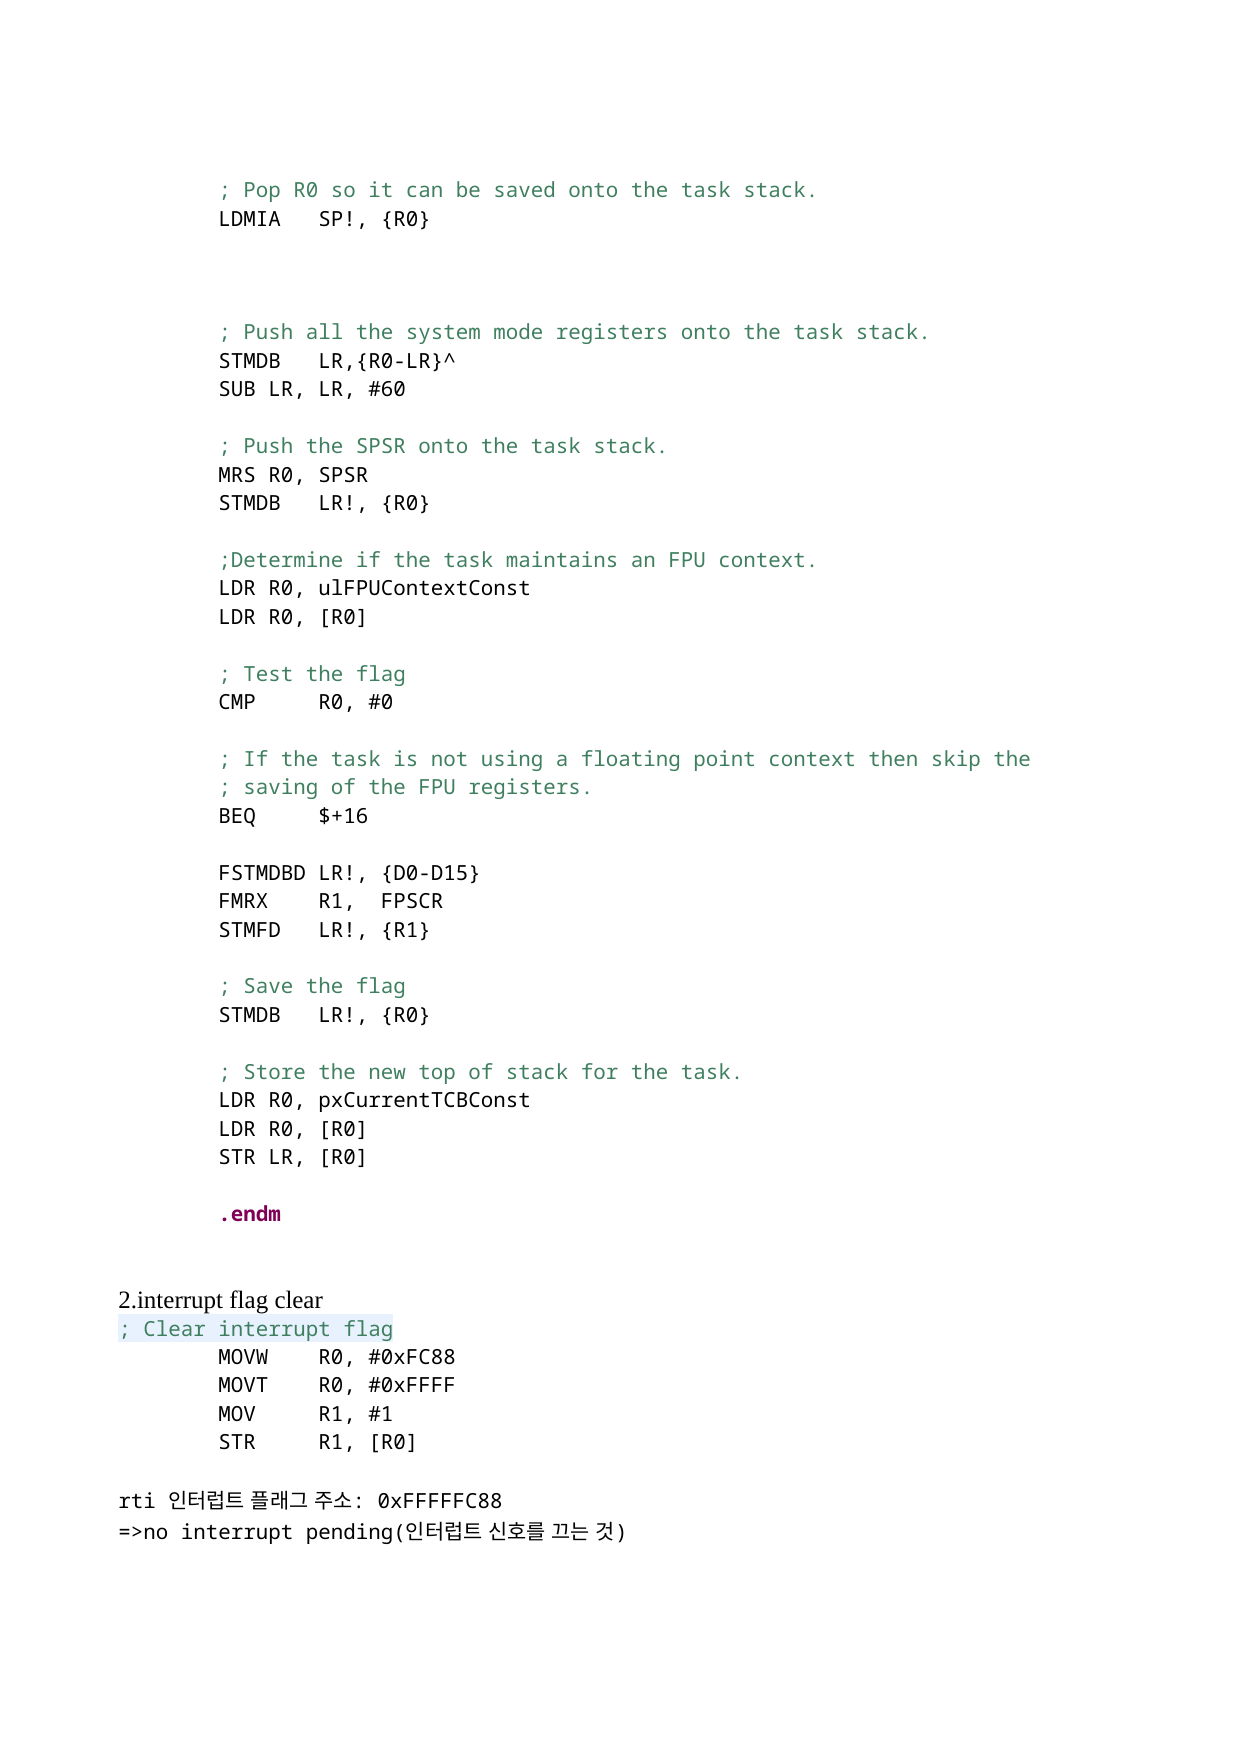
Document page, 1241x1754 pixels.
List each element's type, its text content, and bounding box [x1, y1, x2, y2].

text ; saving of the FPU registers. [118, 772, 1122, 801]
text rti 인터럽트 플래그 주소: 0xFFFFFC88 [118, 1485, 1122, 1515]
text 2.interrupt flag clear [118, 1285, 1122, 1314]
text MOVW R0, #0xFC88 [118, 1342, 1122, 1371]
text ; Pop R0 so it can be saved onto the task stack. [118, 175, 1122, 204]
text STR LR, [R0] [118, 1142, 1122, 1171]
text MOV R1, #1 [118, 1399, 1122, 1427]
text ; Push all the system mode registers onto the task stack. [118, 317, 1122, 346]
text SUB LR, LR, #60 [118, 374, 1122, 403]
text STMDB LR!, {R0} [118, 488, 1122, 517]
text LDR R0, [R0] [118, 602, 1122, 630]
text ; Clear interrupt flag [118, 1314, 1122, 1342]
text ; Save the flag [118, 972, 1122, 1000]
text MRS R0, SPSR [118, 460, 1122, 488]
text MOVT R0, #0xFFFF [118, 1371, 1122, 1399]
text LDR R0, [R0] [118, 1114, 1122, 1142]
text STMDB LR,{R0-LR}^ [118, 346, 1122, 374]
text LDR R0, ulFPUContextConst [118, 573, 1122, 602]
text ; Push the SPSR onto the task stack. [118, 431, 1122, 460]
text ; If the task is not using a floating point context then skip the [118, 744, 1122, 772]
text BEQ $+16 [118, 801, 1122, 829]
text =>no interrupt pending(인터럽트 신호를 끄는 것) [118, 1515, 1122, 1545]
text ; Test the flag [118, 659, 1122, 687]
text ;Determine if the task maintains an FPU context. [118, 545, 1122, 573]
text FSTMDBD LR!, {D0-D15} [118, 858, 1122, 886]
text ; Store the new top of stack for the task. [118, 1057, 1122, 1085]
text LDMIA SP!, {R0} [118, 204, 1122, 232]
text STR R1, [R0] [118, 1427, 1122, 1456]
text LDR R0, pxCurrentTCBConst [118, 1085, 1122, 1114]
text .endm [118, 1199, 1122, 1227]
text FMRX R1, FPSCR [118, 886, 1122, 915]
text STMFD LR!, {R1} [118, 915, 1122, 943]
text STMDB LR!, {R0} [118, 1000, 1122, 1028]
text CMP R0, #0 [118, 687, 1122, 716]
